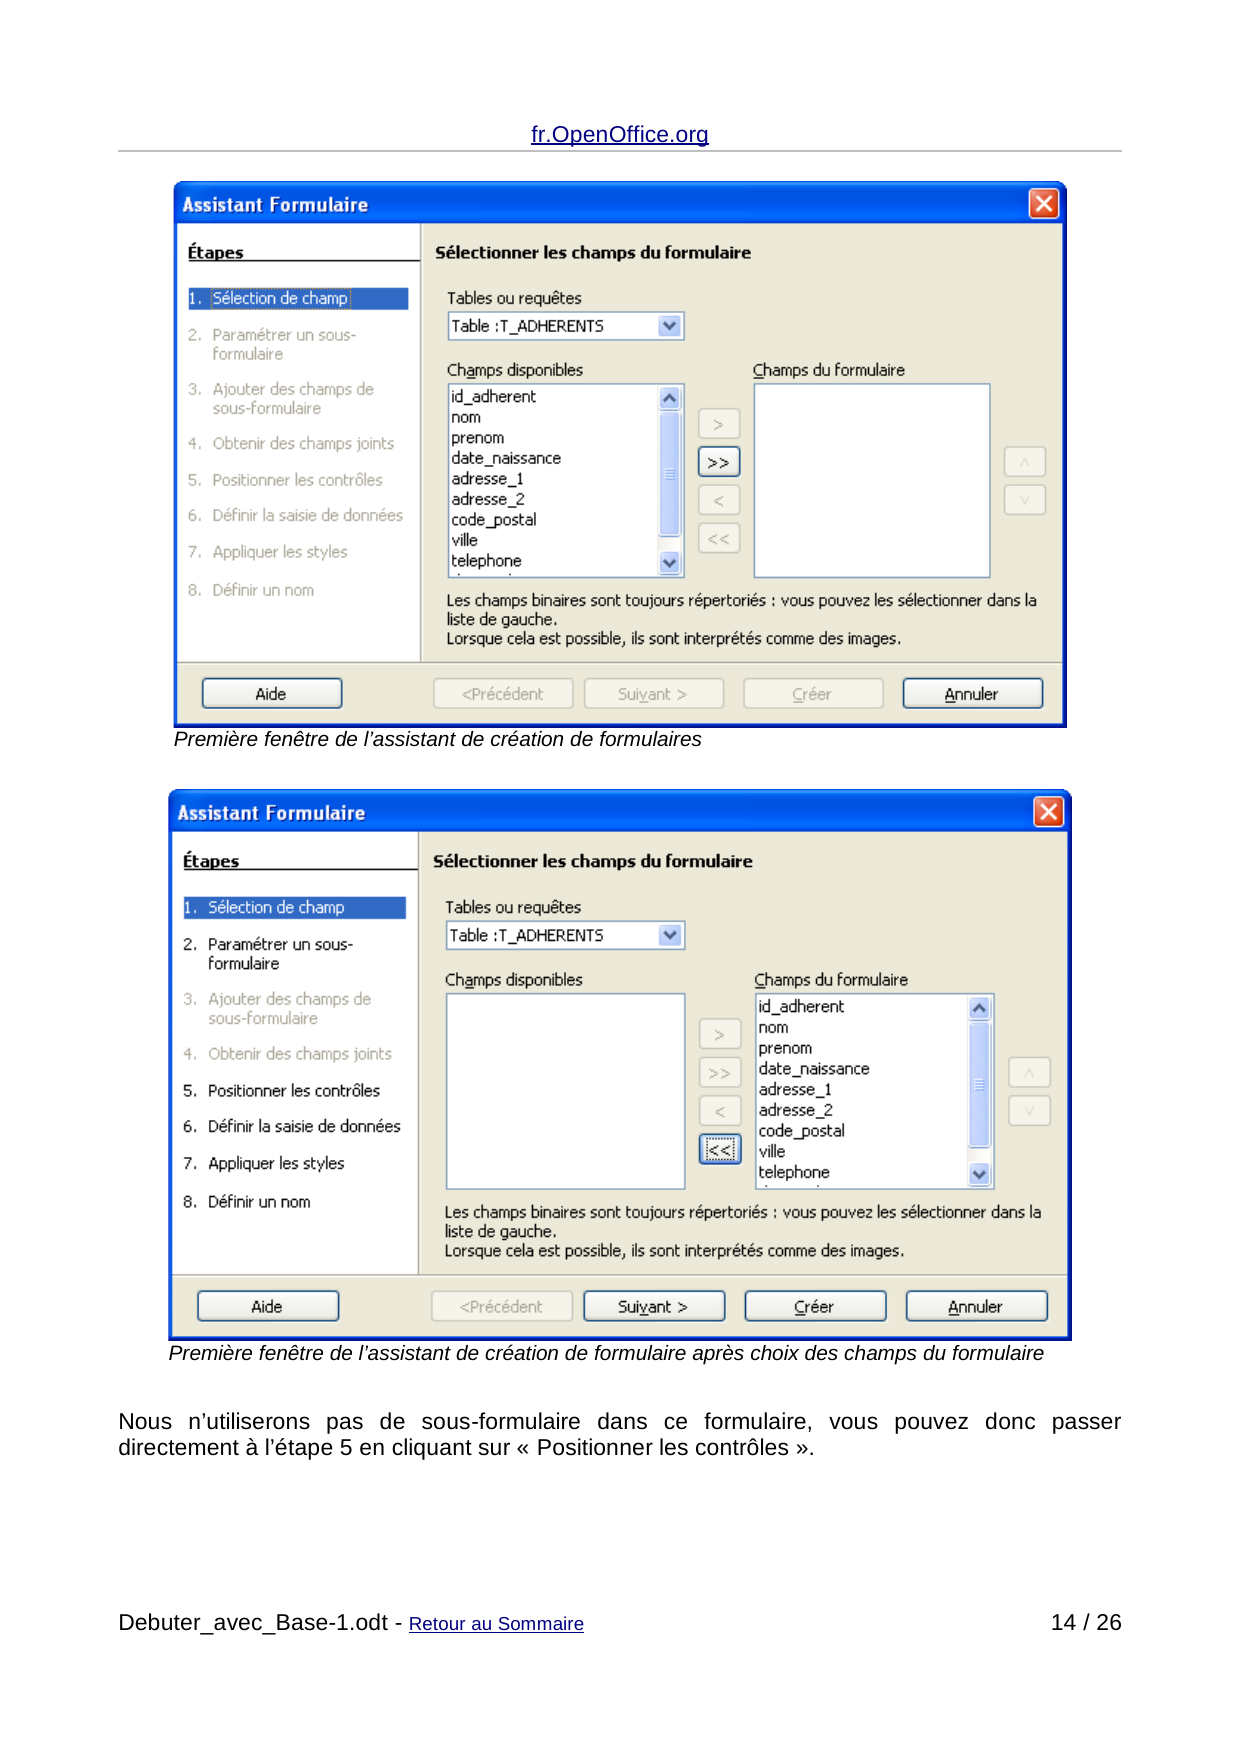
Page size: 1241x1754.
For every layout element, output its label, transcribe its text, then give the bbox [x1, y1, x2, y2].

text Première fenêtre de l’assistant de création de formulaire après choix des champs du formulaire [168, 1341, 1072, 1364]
text Nous n’utiliserons pas de sous‑formulaire dans ce formulaire, vous pouvez donc passer directement à l’étape 5 en cliquant sur « Positionner les contrôles ». [118, 1409, 1122, 1461]
text Première fenêtre de l’assistant de création de formulaires [173, 728, 1067, 751]
picture [168, 789, 1072, 1341]
picture [173, 181, 1067, 728]
